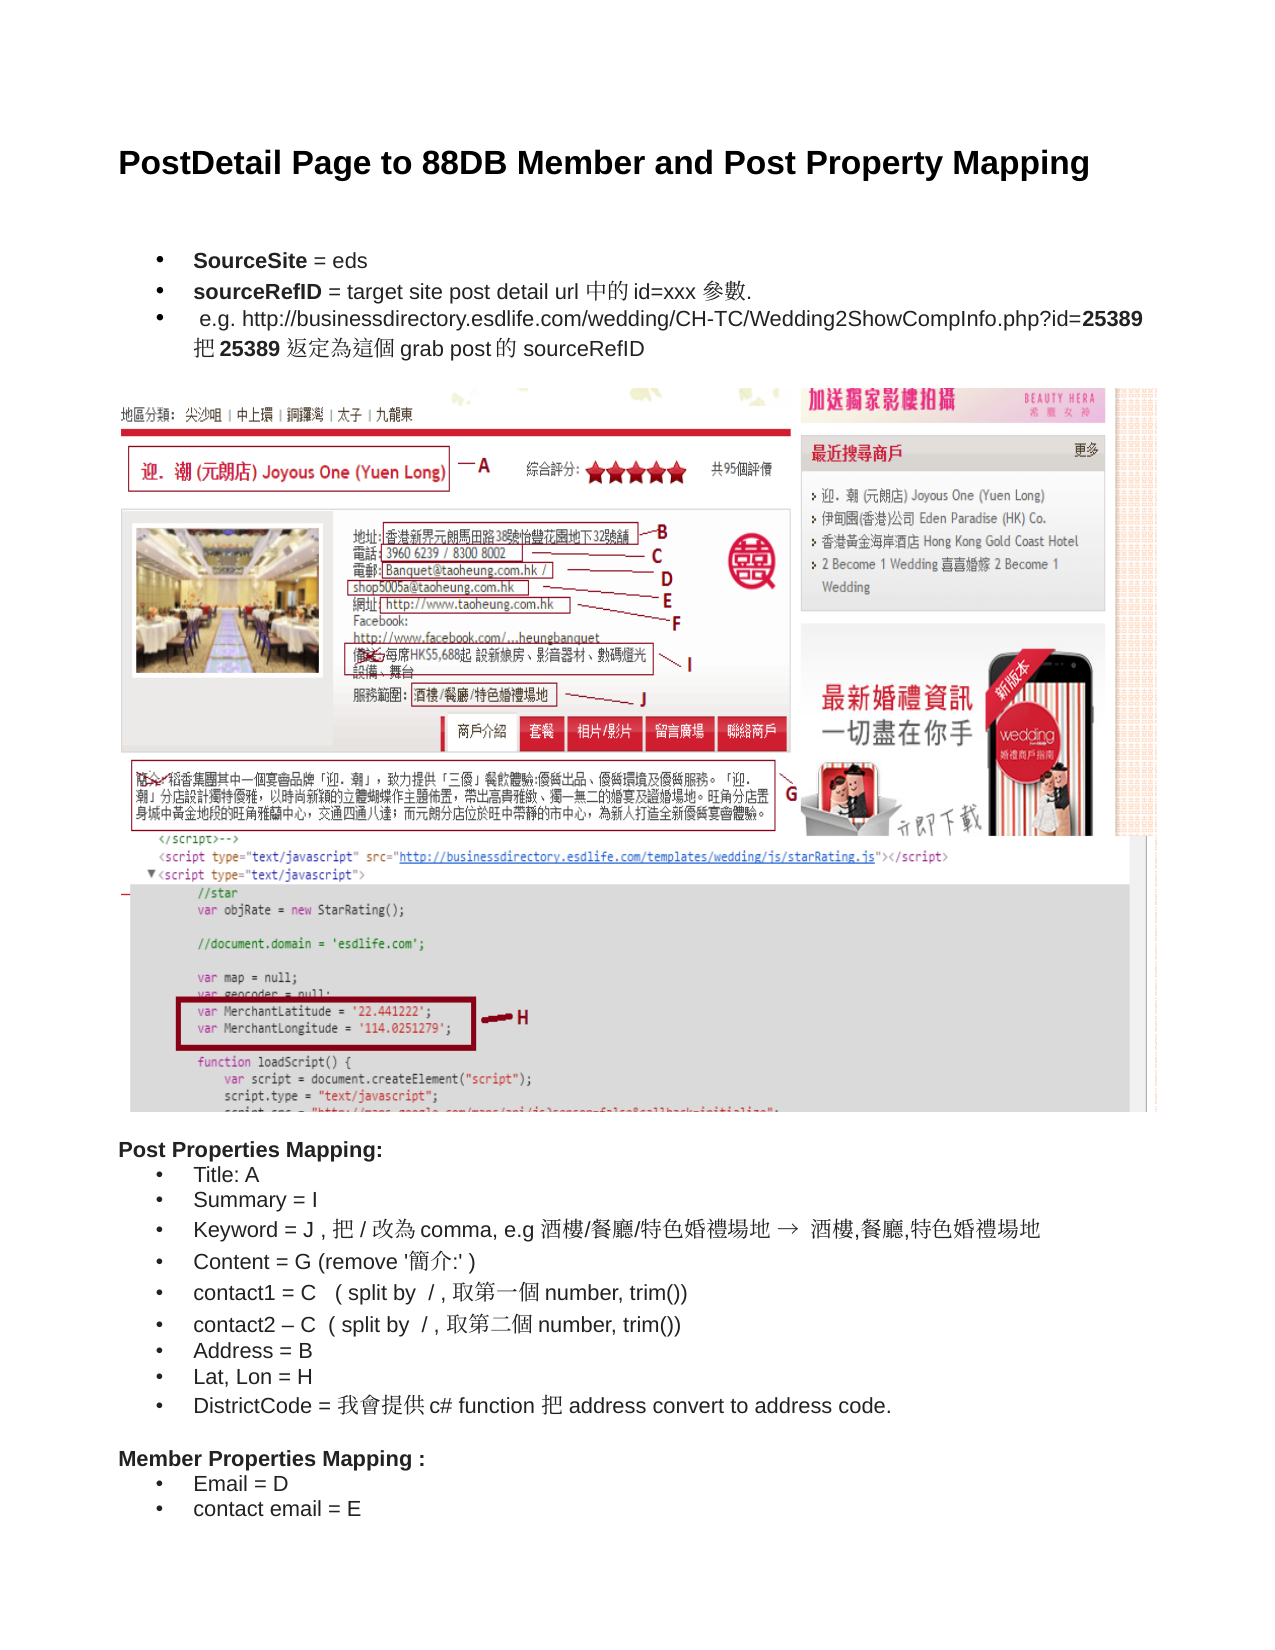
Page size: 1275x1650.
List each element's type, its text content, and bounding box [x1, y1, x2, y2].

list Address = B [156, 1338, 1157, 1363]
list 把25389 返定為這個grab post的 sourceRefID [156, 332, 1157, 363]
subtitle PostDetail Page to 88DB Member and Post Property Mapping [118, 143, 1157, 182]
list SourceSite = eds [156, 248, 1157, 274]
list Lat, Lon = H [156, 1363, 1157, 1389]
text Post Properties Mapping: [118, 1137, 1157, 1162]
list Keyword = J , 把 / 改為comma, e.g 酒樓/餐廳/特色婚禮場地 → 酒樓,餐廳,特色婚禮場地 [156, 1212, 1157, 1244]
text Member Properties Mapping : [118, 1445, 1157, 1471]
list contact email = E [156, 1496, 1157, 1521]
list contact1 = C ( split by / , 取第一個number, trim()) [156, 1275, 1157, 1307]
list DistrictCode = 我會提供c# function 把 address convert to address code. [156, 1389, 1157, 1420]
list Content = G (remove '簡介:' ) [156, 1244, 1157, 1275]
list e.g. http://businessdirectory.esdlife.com/wedding/CH-TC/Wedding2ShowCompInfo.php?id=25389 [156, 306, 1157, 332]
list Summary = I [156, 1187, 1157, 1212]
list Email = D [156, 1471, 1157, 1496]
list Title: A [156, 1162, 1157, 1187]
list sourceRefID = target site post detail url 中的id=xxx 參數. [156, 274, 1157, 306]
list contact2 – C ( split by / , 取第二個number, trim()) [156, 1307, 1157, 1338]
